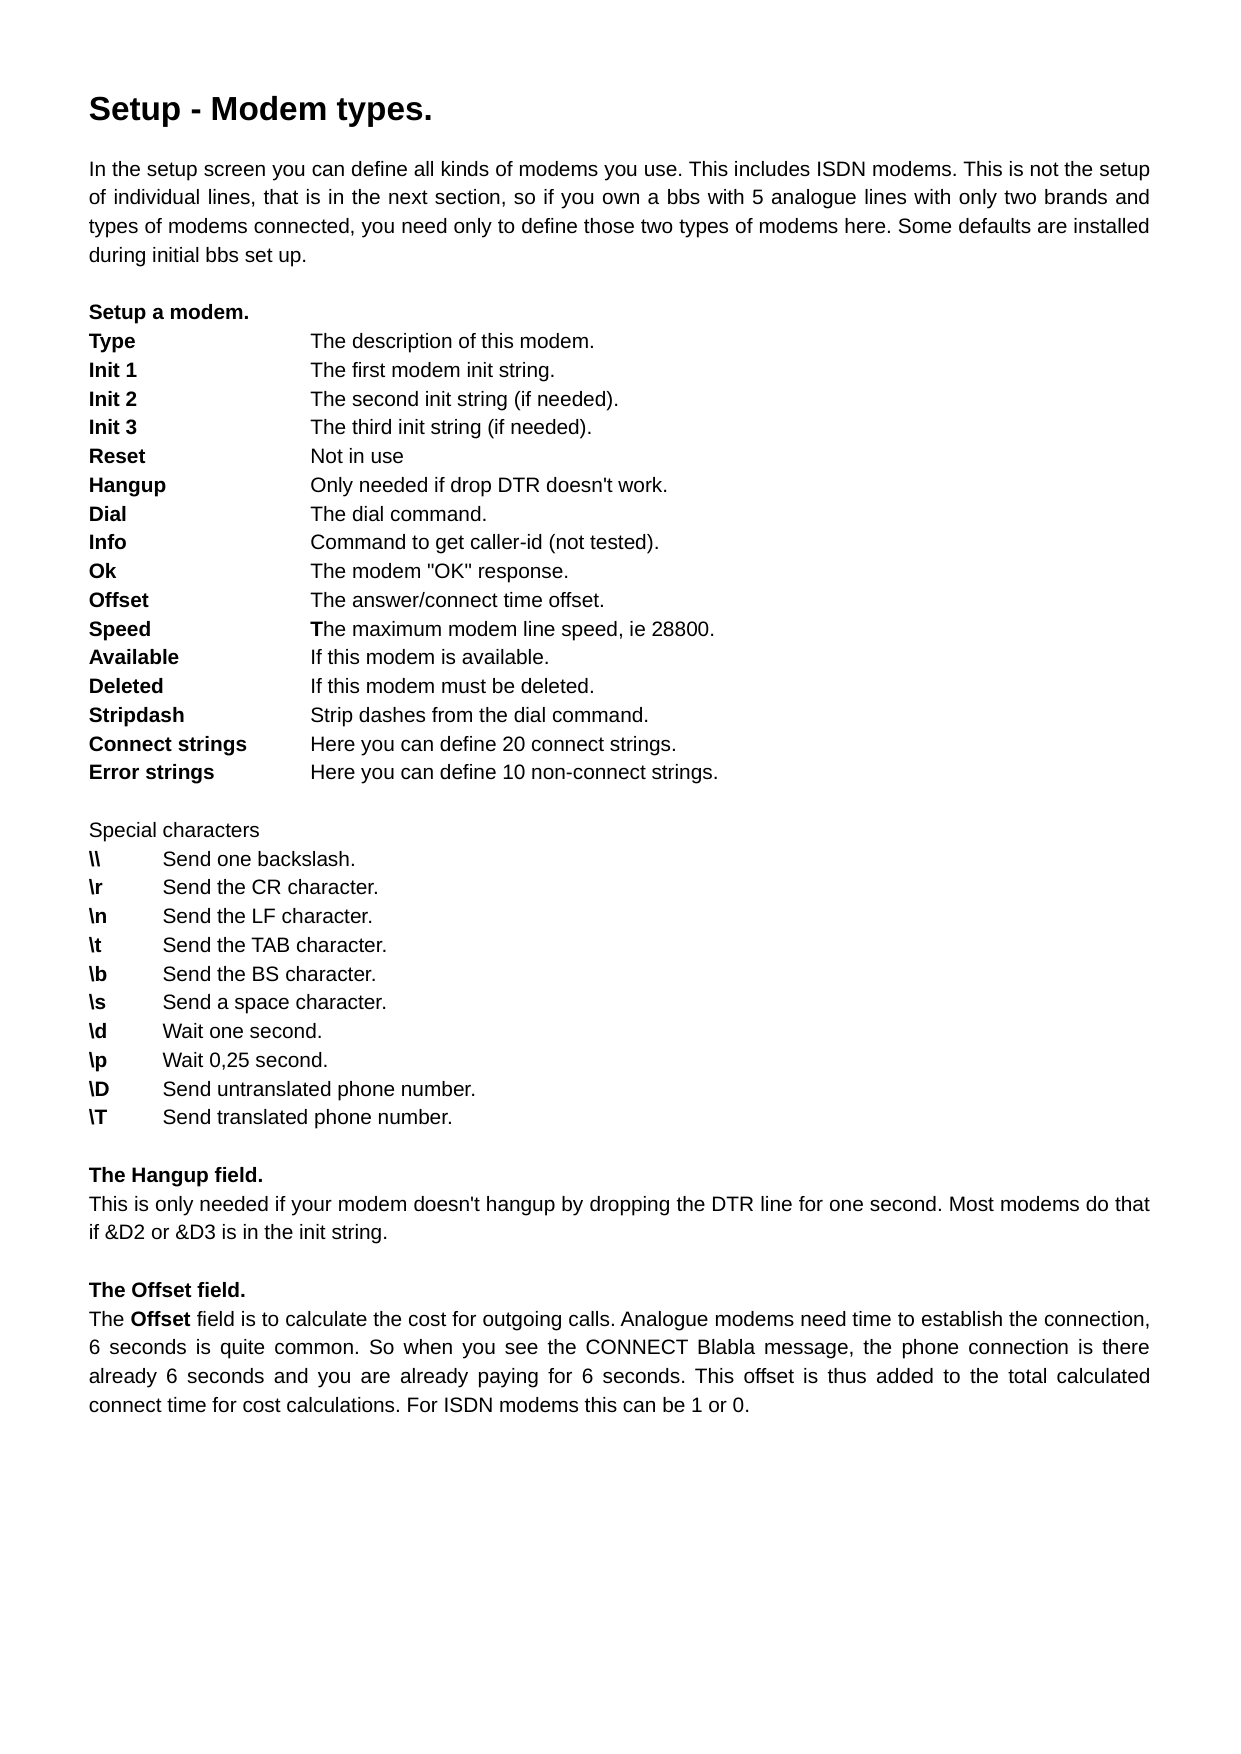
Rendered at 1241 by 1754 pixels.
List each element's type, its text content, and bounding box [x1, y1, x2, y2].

text Hangup Only needed if drop DTR doesn't work. [88, 473, 1152, 497]
text The Offset field. [88, 1278, 1152, 1302]
text In the setup screen you can define all kinds of modems you use. This includes ISDN modems. This is not the setup of individual lines, that is in the next section, so if you own a bbs with 5 analogue lines with only two brands and types of modems connected, you need only to define those two types of modems here. Some defaults are installed during initial bbs set up. [88, 156, 1152, 267]
text Deleted If this modem must be deleted. [88, 674, 1152, 698]
subtitle Setup - Modem types. [88, 88, 1152, 127]
text Reset Not in use [88, 444, 1152, 468]
text Init 1 The first modem init string. [88, 358, 1152, 382]
text Speed The maximum modem line speed, ie 28800. [88, 616, 1152, 640]
text Init 3 The third init string (if needed). [88, 415, 1152, 439]
text This is only needed if your modem doesn't hangup by dropping the DTR line for one second. Most modems do that if &D2 or &D3 is in the init string. [88, 1191, 1152, 1244]
text Available If this modem is available. [88, 645, 1152, 669]
text \t Send the TAB character. [88, 933, 1152, 957]
text Type The description of this modem. [88, 329, 1152, 353]
text Ok The modem "OK" response. [88, 559, 1152, 583]
text Stripdash Strip dashes from the dial command. [88, 703, 1152, 727]
text Error strings Here you can define 10 non-connect strings. [88, 760, 1152, 784]
text Info Command to get caller-id (not tested). [88, 530, 1152, 554]
text \s Send a space character. [88, 990, 1152, 1014]
text \r Send the CR character. [88, 875, 1152, 899]
text \T Send translated phone number. [88, 1105, 1152, 1129]
text Dial The dial command. [88, 501, 1152, 525]
text Setup a modem. [88, 300, 1152, 324]
text \b Send the BS character. [88, 961, 1152, 985]
text The Offset field is to calculate the cost for outgoing calls. Analogue modems need time to establish the connection, 6 seconds is quite common. So when you see the CONNECT Blabla message, the phone connection is there already 6 seconds and you are already paying for 6 seconds. This offset is thus added to the total calculated connect time for cost calculations. For ISDN modems this can be 1 or 0. [88, 1306, 1152, 1417]
text \n Send the LF character. [88, 904, 1152, 928]
text Offset The answer/connect time offset. [88, 588, 1152, 612]
text Init 2 The second init string (if needed). [88, 386, 1152, 410]
text The Hangup field. [88, 1163, 1152, 1187]
text \D Send untranslated phone number. [88, 1076, 1152, 1100]
text \\ Send one backslash. [88, 846, 1152, 870]
text \d Wait one second. [88, 1019, 1152, 1043]
text \p Wait 0,25 second. [88, 1048, 1152, 1072]
text Special characters [88, 818, 1152, 842]
text Connect strings Here you can define 20 connect strings. [88, 731, 1152, 755]
